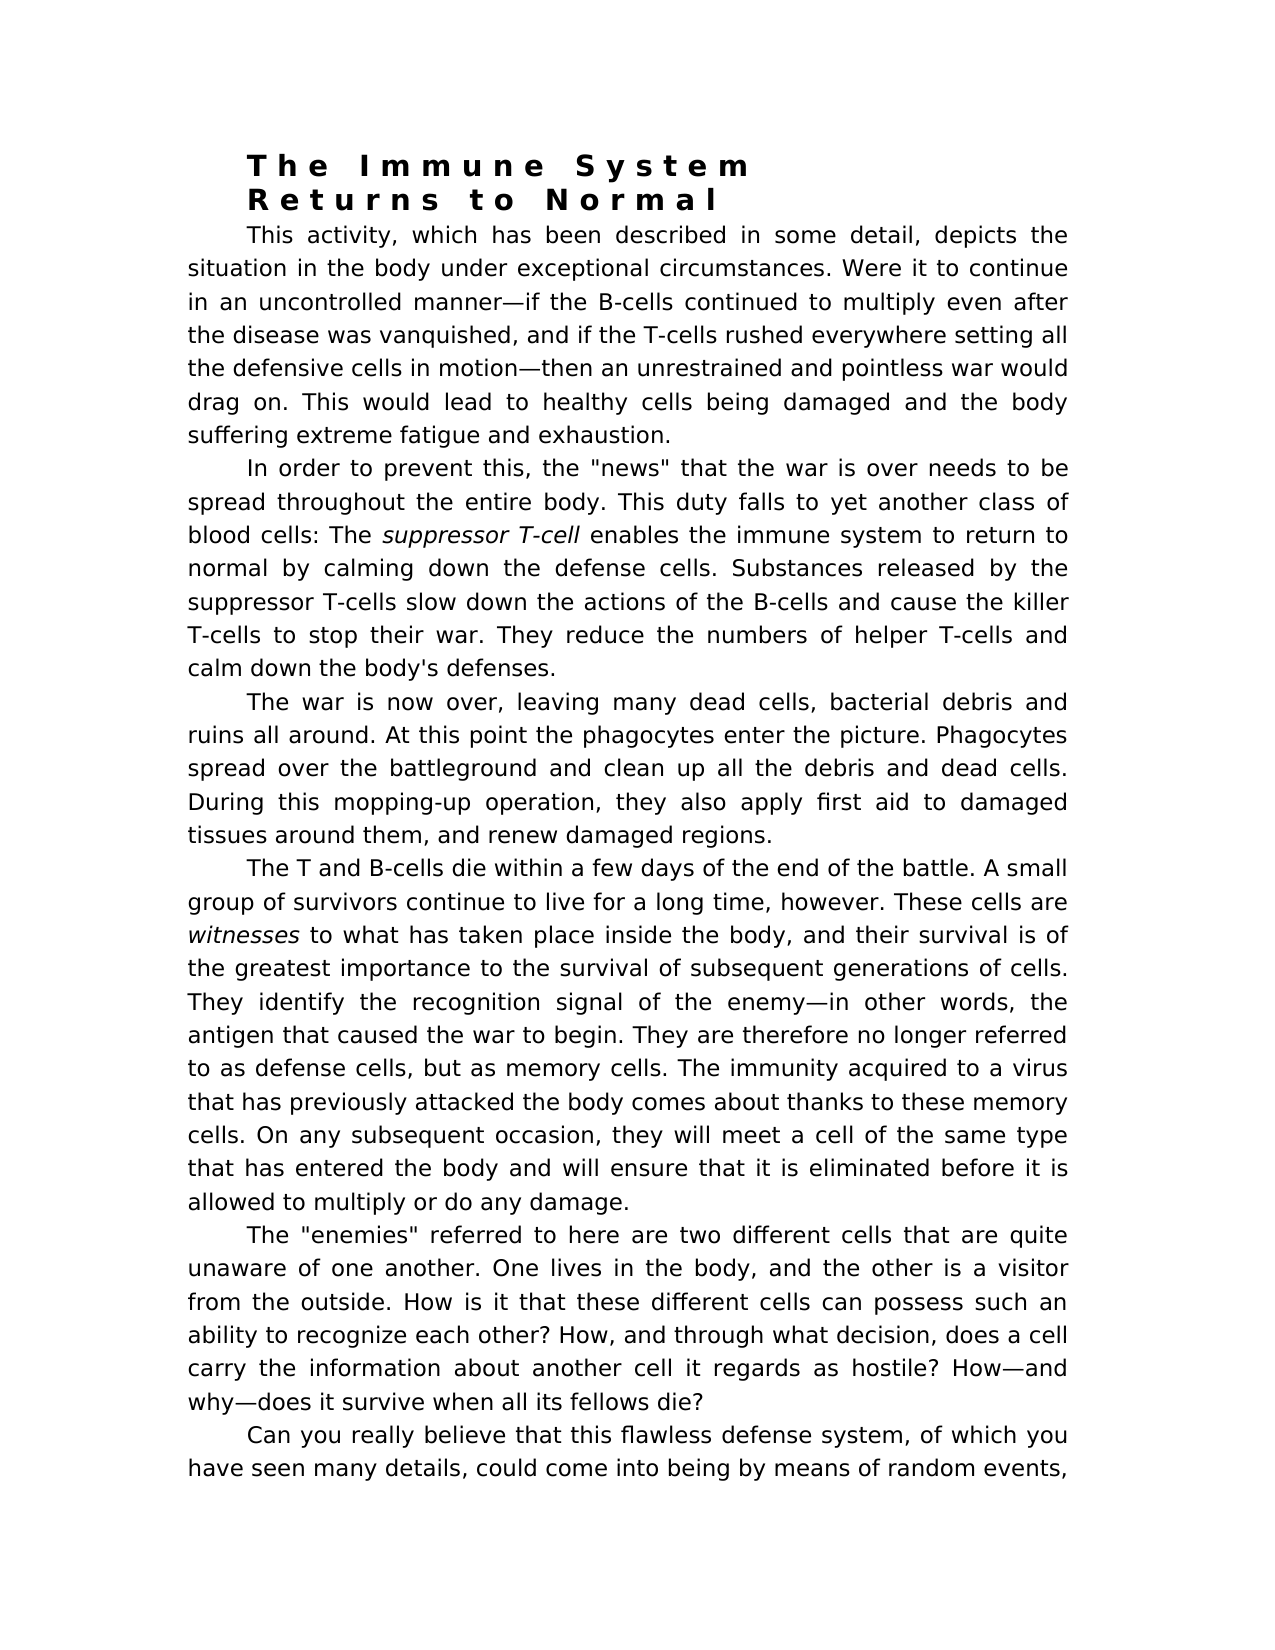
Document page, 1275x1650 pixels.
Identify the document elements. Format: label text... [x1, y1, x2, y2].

text The T and B-cells die within a few days of the end of the battle. A small group of survivors continue to live for a long time, however. These cells are witnesses to what has taken place inside the body, and their survival is of the greatest importance to the survival of subsequent generations of cells. They identify the recognition signal of the enemy—in other words, the antigen that caused the war to begin. They are therefore no longer referred to as defense cells, but as memory cells. The immunity acquired to a virus that has previously attacked the body comes about thanks to these memory cells. On any subsequent occasion, they will meet a cell of the same type that has entered the body and will ensure that it is eliminated before it is allowed to multiply or do any damage. [187, 850, 1070, 1217]
text Can you really believe that this flawless defense system, of which you have seen many details, could come into being by means of random events, [187, 1417, 1070, 1483]
text This activity, which has been described in some detail, depicts the situation in the body under exceptional circumstances. Were it to continue in an uncontrolled manner—if the B-cells continued to multiply even after the disease was vanquished, and if the T-cells rushed everywhere setting all the defensive cells in motion—then an unrestrained and pointless war would drag on. This would lead to healthy cells being damaged and the body suffering extreme fatigue and exhaustion. [187, 217, 1070, 450]
text The war is now over, leaving many dead cells, bacterial debris and ruins all around. At this point the phagocytes enter the picture. Phagocytes spread over the battleground and clean up all the debris and dead cells. During this mopping-up operation, they also apply first aid to damaged tissues around them, and renew damaged regions. [187, 683, 1070, 850]
text The Immune System [187, 150, 1070, 183]
text In order to prevent this, the "news" that the war is over needs to be spread throughout the entire body. This duty falls to yet another class of blood cells: The suppressor T-cell enables the immune system to return to normal by calming down the defense cells. Substances released by the suppressor T-cells slow down the actions of the B-cells and cause the killer T-cells to stop their war. They reduce the numbers of helper T-cells and calm down the body's defenses. [187, 450, 1070, 683]
text Returns to Normal [187, 183, 1070, 217]
text The "enemies" referred to here are two different cells that are quite unaware of one another. One lives in the body, and the other is a visitor from the outside. How is it that these different cells can possess such an ability to recognize each other? How, and through what decision, does a cell carry the information about another cell it regards as hostile? How—and why—does it survive when all its fellows die? [187, 1217, 1070, 1417]
